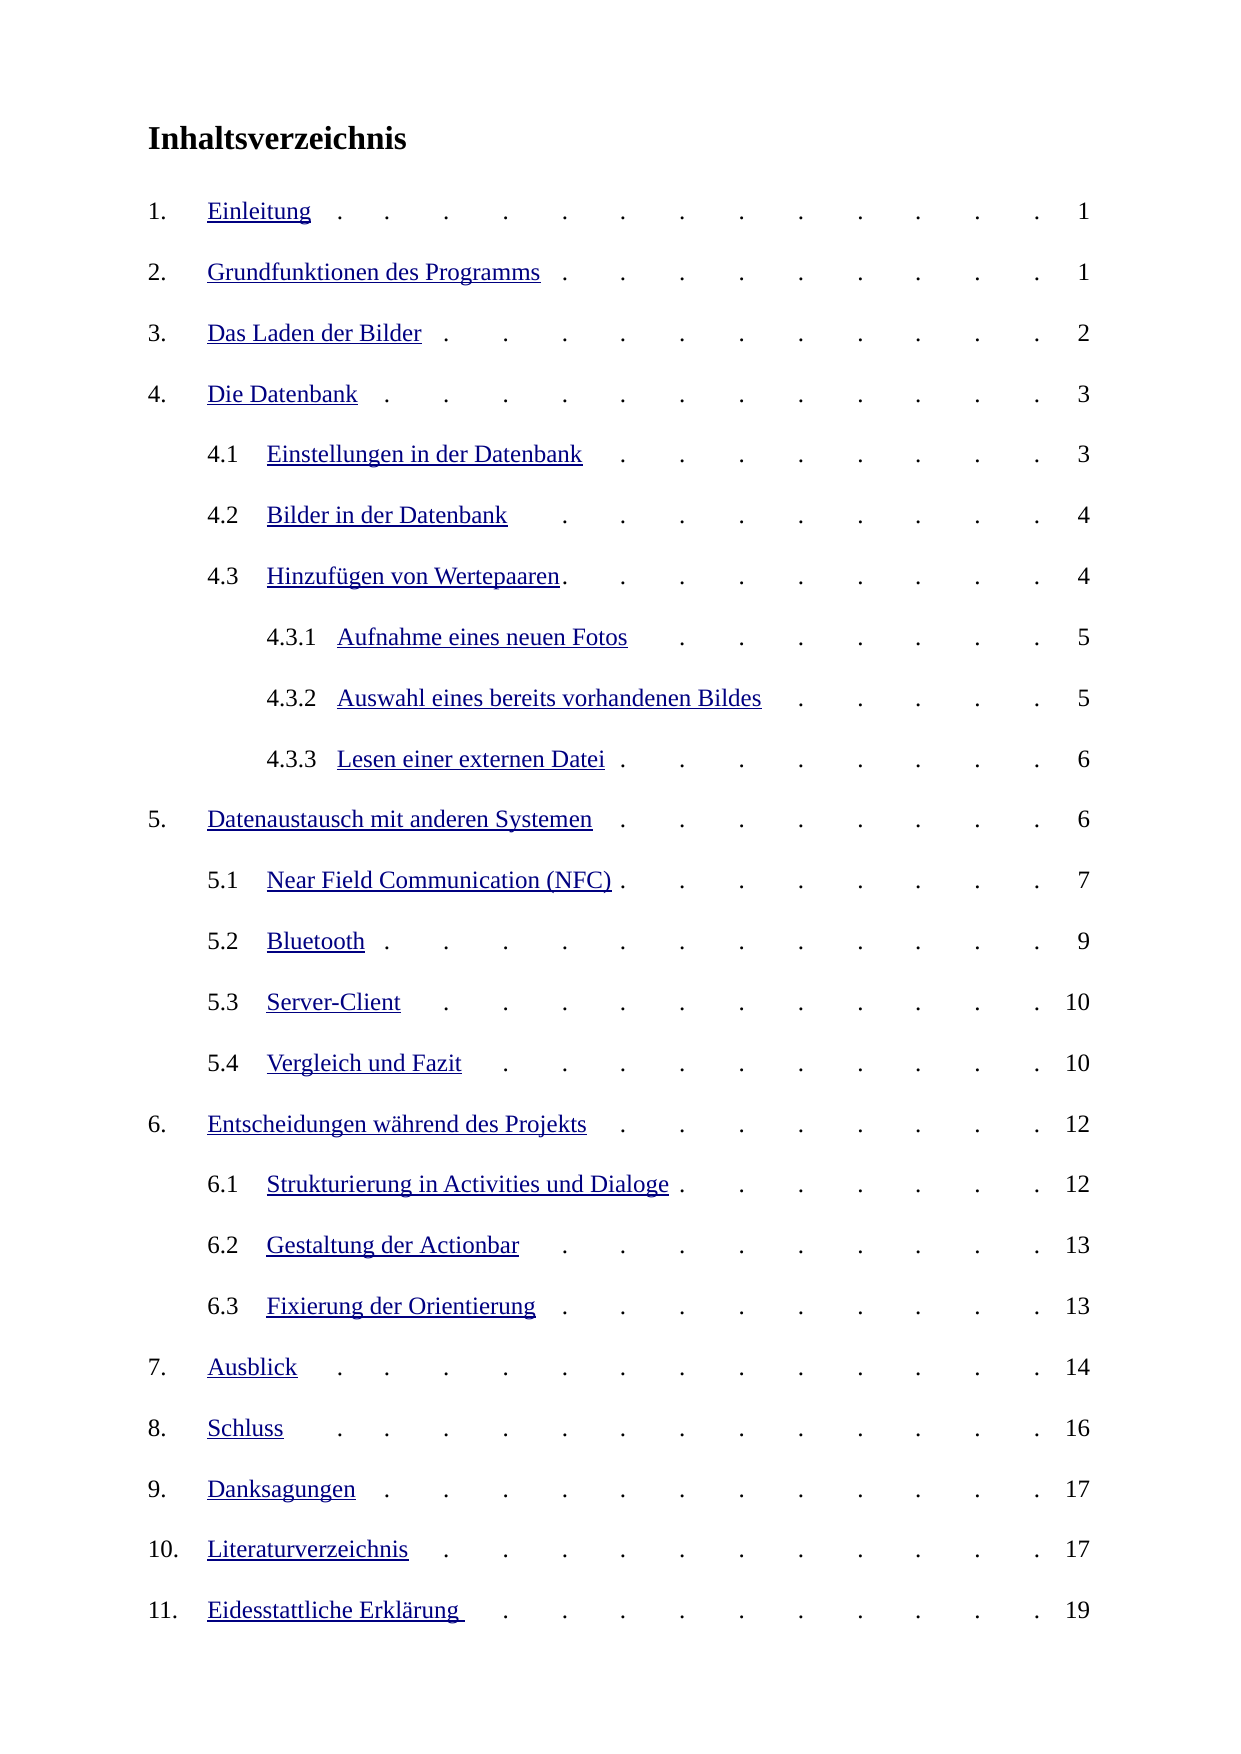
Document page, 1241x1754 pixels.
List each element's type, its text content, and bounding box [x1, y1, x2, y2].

text 9. Danksagungen . . . . . . . . . . . . 17 [148, 1474, 1093, 1502]
text 5. Datenaustausch mit anderen Systemen . . . . . . . . 6 [148, 804, 1093, 833]
text 4.3.3 Lesen einer externen Datei . . . . . . . . 6 [148, 744, 1093, 772]
text 6.1 Strukturierung in Activities und Dialoge . . . . . . . 12 [148, 1169, 1093, 1198]
text 7. Ausblick . . . . . . . . . . . . . 14 [148, 1352, 1093, 1381]
text 5.2 Bluetooth . . . . . . . . . . . . 9 [148, 926, 1093, 955]
text 6. Entscheidungen während des Projekts . . . . . . . . 12 [148, 1109, 1093, 1137]
text 5.3 Server-Client . . . . . . . . . . . 10 [148, 987, 1093, 1016]
text 4.3.1 Aufnahme eines neuen Fotos . . . . . . . 5 [148, 622, 1093, 651]
text 4.1 Einstellungen in der Datenbank . . . . . . . . 3 [148, 439, 1093, 468]
text 5.4 Vergleich und Fazit . . . . . . . . . . 10 [148, 1048, 1093, 1077]
text 11. Eidesstattliche Erklärung . . . . . . . . . . 19 [148, 1595, 1093, 1624]
text 2. Grundfunktionen des Programms . . . . . . . . . 1 [148, 257, 1093, 286]
text 5.1 Near Field Communication (NFC) . . . . . . . . 7 [148, 865, 1093, 894]
subtitle Inhaltsverzeichnis [148, 118, 1093, 156]
text 6.3 Fixierung der Orientierung . . . . . . . . . 13 [148, 1291, 1093, 1320]
text 4. Die Datenbank . . . . . . . . . . . . 3 [148, 379, 1093, 407]
text 6.2 Gestaltung der Actionbar . . . . . . . . . 13 [148, 1230, 1093, 1259]
text 4.3.2 Auswahl eines bereits vorhandenen Bildes . . . . . 5 [148, 683, 1093, 712]
text 8. Schluss . . . . . . . . . . . . . 16 [148, 1413, 1093, 1442]
text 4.3 Hinzufügen von Wertepaaren . . . . . . . . . 4 [148, 561, 1093, 590]
text 3. Das Laden der Bilder . . . . . . . . . . . 2 [148, 318, 1093, 347]
text 4.2 Bilder in der Datenbank . . . . . . . . . 4 [148, 500, 1093, 529]
text 10. Literaturverzeichnis . . . . . . . . . . . 17 [148, 1534, 1093, 1563]
text 1. Einleitung . . . . . . . . . . . . . 1 [148, 196, 1093, 225]
